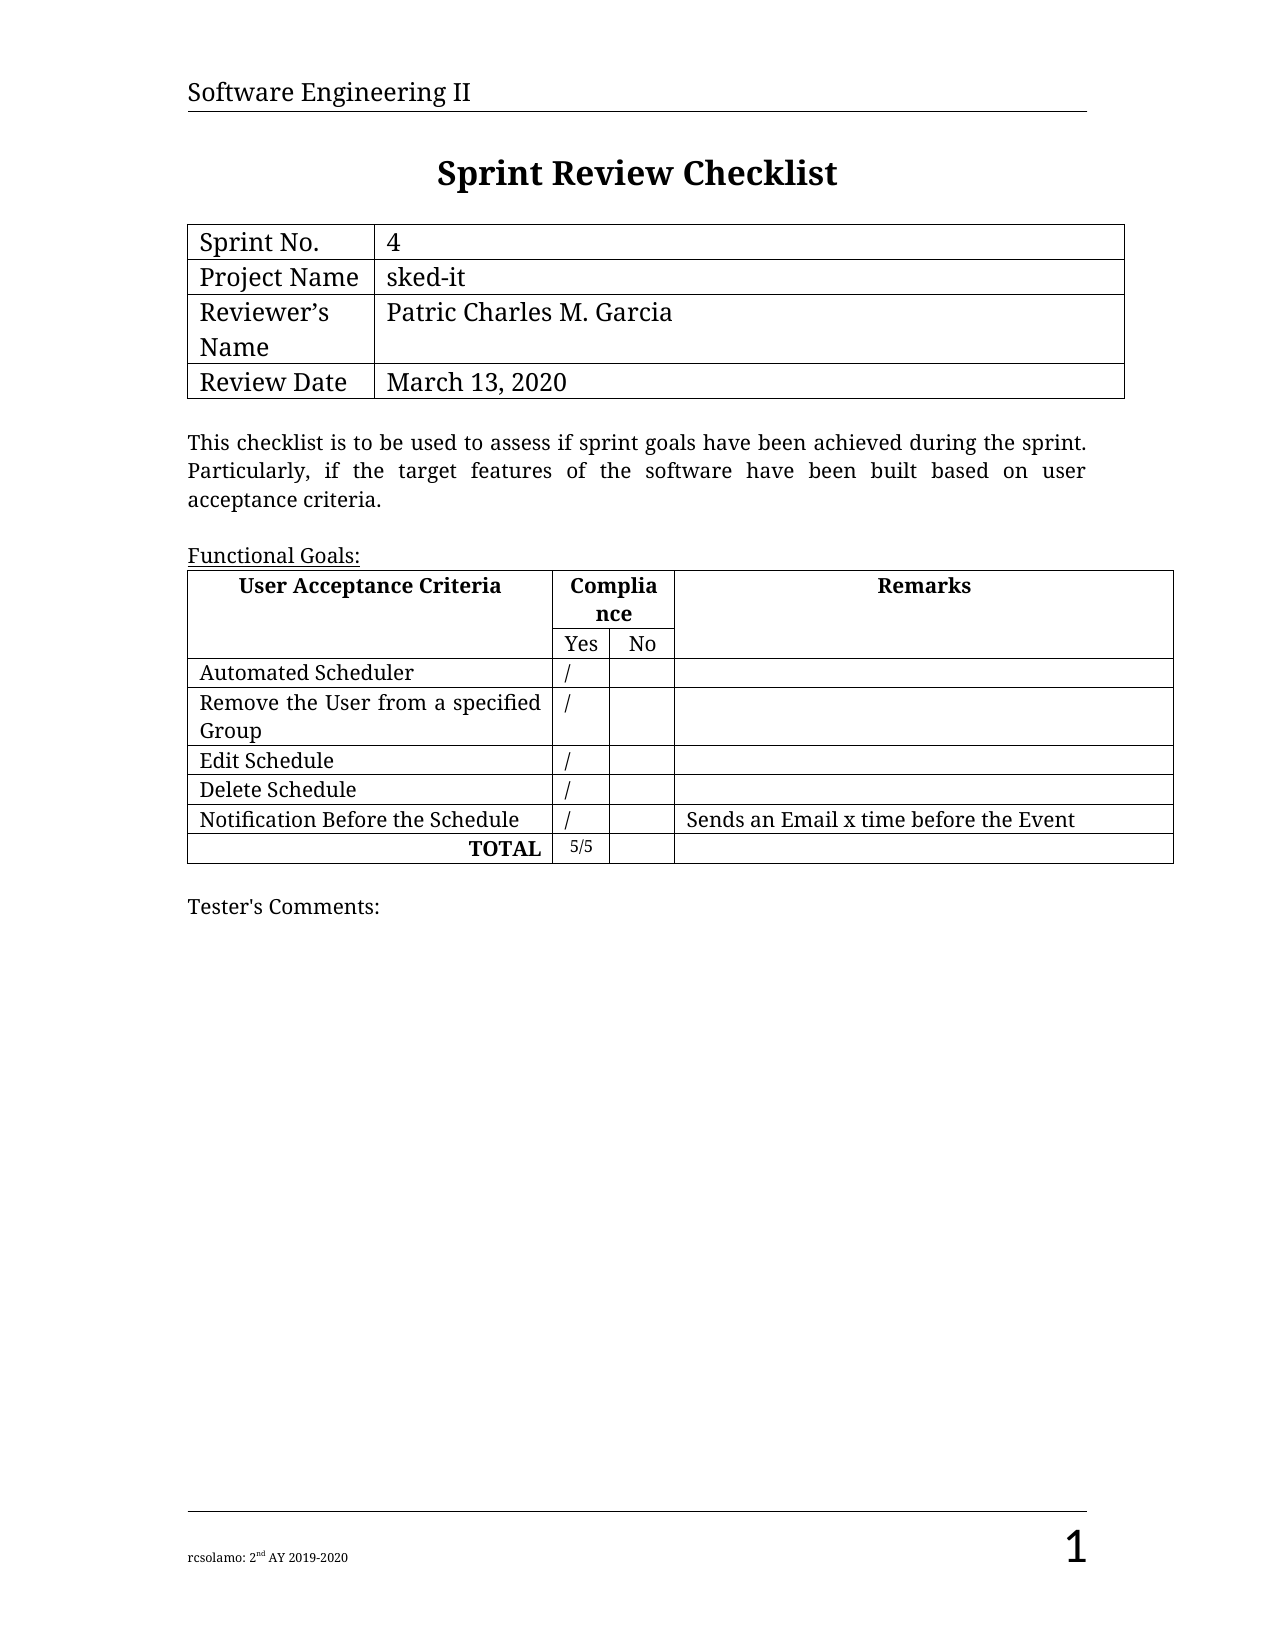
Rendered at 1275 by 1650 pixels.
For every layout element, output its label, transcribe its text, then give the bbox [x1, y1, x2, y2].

text Functional Goals: [187, 542, 1087, 570]
table_header Compliance [553, 571, 674, 628]
table_cell No [610, 629, 674, 657]
table_cell Patric Charles M. Garcia [375, 295, 1124, 363]
table_cell Delete Schedule [188, 775, 552, 804]
table_header 4 [375, 225, 1124, 259]
table_cell Edit Schedule [188, 746, 552, 774]
text Tester's Comments: [187, 892, 1087, 921]
table_cell [610, 805, 674, 833]
table_cell / [553, 688, 609, 745]
table_cell / [553, 659, 609, 687]
table_cell [675, 775, 1173, 804]
table_cell Review Date [188, 364, 374, 398]
table_cell [610, 775, 674, 804]
table_cell March 13, 2020 [375, 364, 1124, 398]
table_cell Remove the User from a specified Group [188, 688, 552, 745]
text This checklist is to be used to assess if sprint goals have been achieved during the sprint. Particularly, if the target features of the software have been built based on user acceptance criteria. [187, 428, 1087, 513]
table_cell / [553, 805, 609, 833]
text Sprint Review Checklist [187, 150, 1087, 195]
table_header Remarks [675, 571, 1173, 657]
table_cell [675, 834, 1173, 863]
table_cell 5/5 [553, 834, 609, 863]
table_cell [675, 746, 1173, 774]
table_cell Automated Scheduler [188, 659, 552, 687]
table_cell [610, 746, 674, 774]
table_cell TOTAL [188, 834, 552, 863]
table_cell Notification Before the Schedule [188, 805, 552, 833]
table_header Sprint No. [188, 225, 374, 259]
table_cell Sends an Email x time before the Event [675, 805, 1173, 833]
table_cell [675, 659, 1173, 687]
table_cell [675, 688, 1173, 745]
table_cell sked-it [375, 260, 1124, 294]
table_cell [610, 688, 674, 745]
table_cell [610, 834, 674, 863]
table_header User Acceptance Criteria [188, 571, 552, 657]
table_cell / [553, 746, 609, 774]
table_cell Yes [553, 629, 609, 657]
table_cell Project Name [188, 260, 374, 294]
table_cell Reviewer’s Name [188, 295, 374, 363]
table_cell / [553, 775, 609, 804]
table_cell [610, 659, 674, 687]
